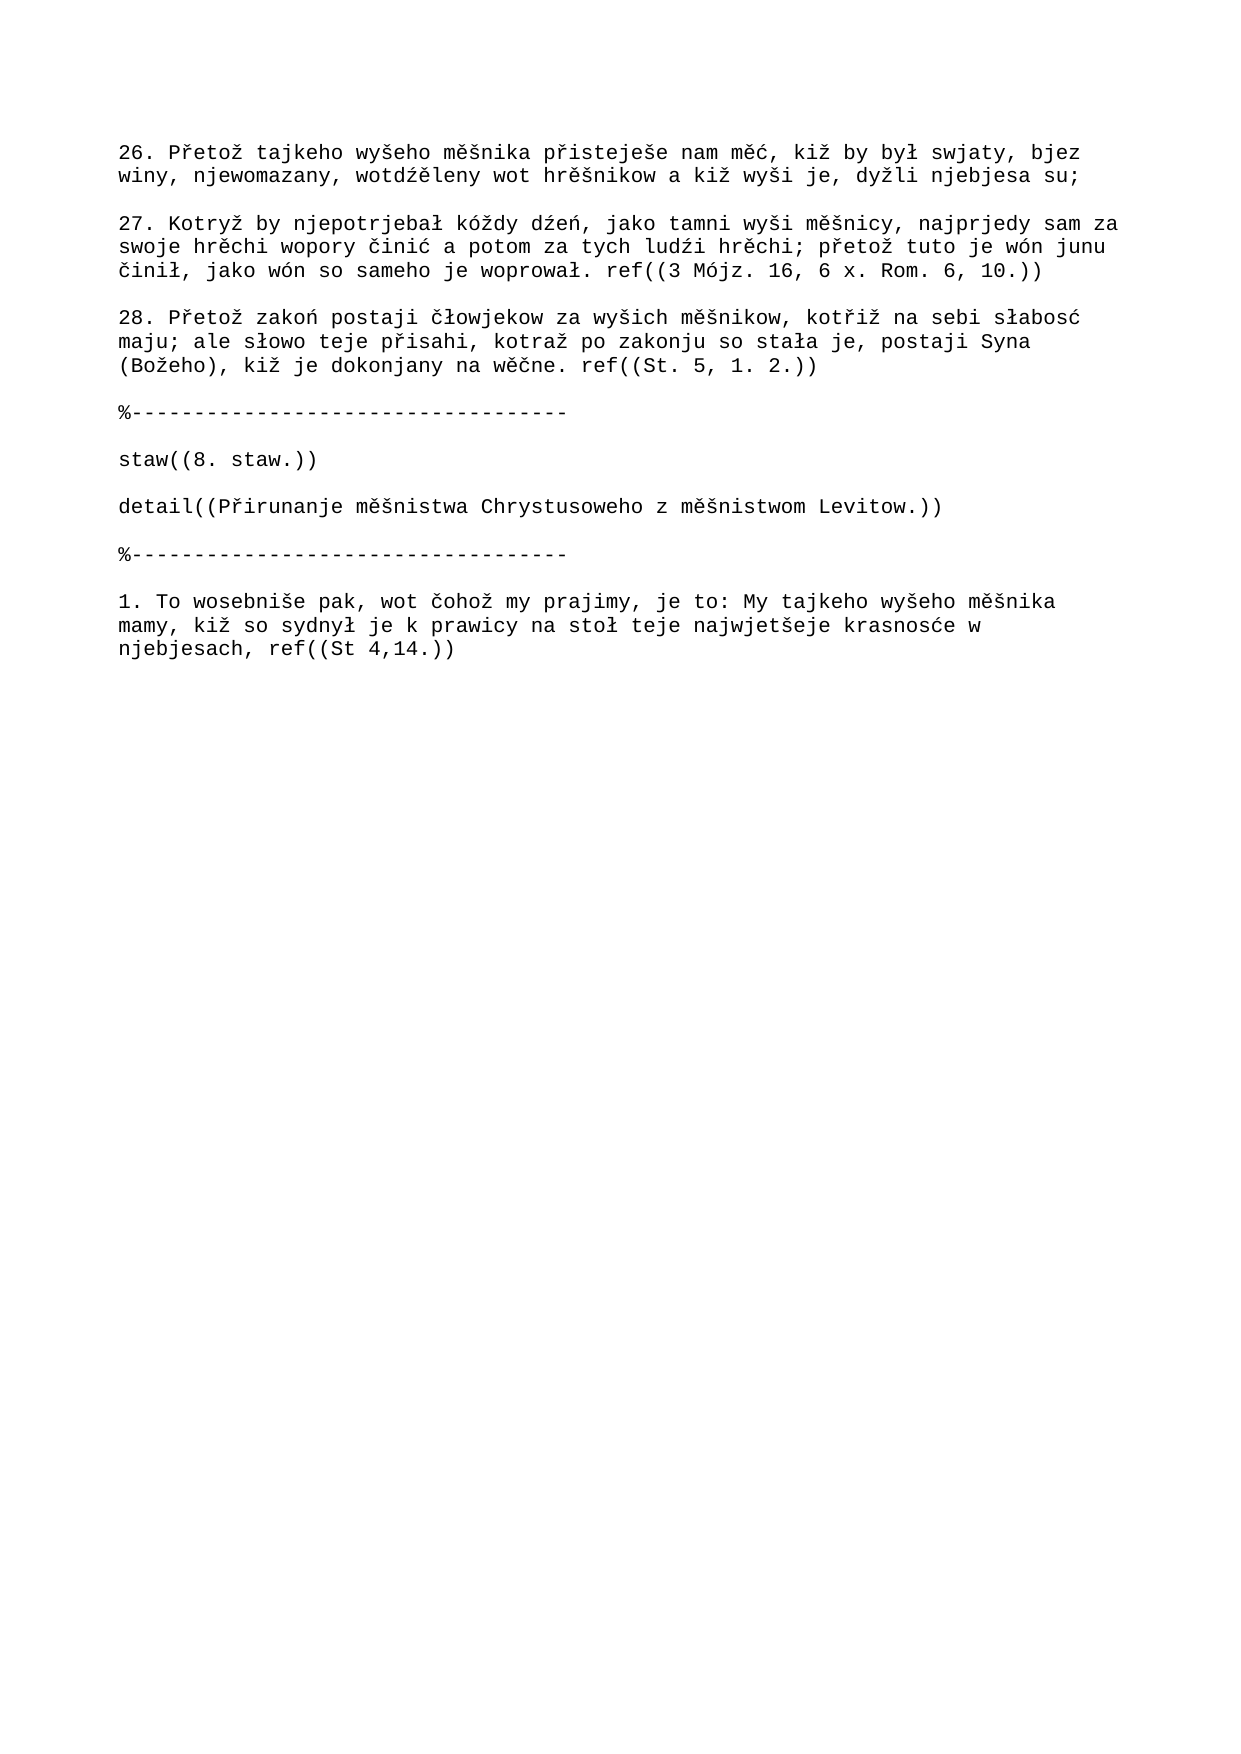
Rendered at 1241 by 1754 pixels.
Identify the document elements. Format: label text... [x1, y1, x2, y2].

text 1. To wosebniše pak, wot čohož my prajimy, je to: My tajkeho wyšeho měšnika mamy, kiž so sydnył je k prawicy na stoł teje najwjetšeje krasnosće w njebjesach, ref((St 4,14.)) [118, 591, 1122, 662]
text %----------------------------------- [118, 544, 1122, 567]
text 26. Přetož tajkeho wyšeho měšnika přisteješe nam měć, kiž by był swjaty, bjez winy, njewomazany, wotdźěleny wot hrěšnikow a kiž wyši je, dyžli njebjesa su; [118, 142, 1122, 189]
text 28. Přetož zakoń postaji čłowjekow za wyšich měšnikow, kotřiž na sebi słabosć maju; ale słowo teje přisahi, kotraž po zakonju so stała je, postaji Syna (Božeho), kiž je dokonjany na wěčne. ref((St. 5, 1. 2.)) [118, 307, 1122, 378]
text 27. Kotryž by njepotrjebał kóždy dźeń, jako tamni wyši měšnicy, najprjedy sam za swoje hrěchi wopory činić a potom za tych ludźi hrěchi; přetož tuto je wón junu činił, jako wón so sameho je woprował. ref((3 Mójz. 16, 6 x. Rom. 6, 10.)) [118, 213, 1122, 284]
text staw((8. staw.)) [118, 449, 1122, 473]
text %----------------------------------- [118, 402, 1122, 426]
text detail((Přirunanje měšnistwa Chrystusoweho z měšnistwom Levitow.)) [118, 496, 1122, 520]
